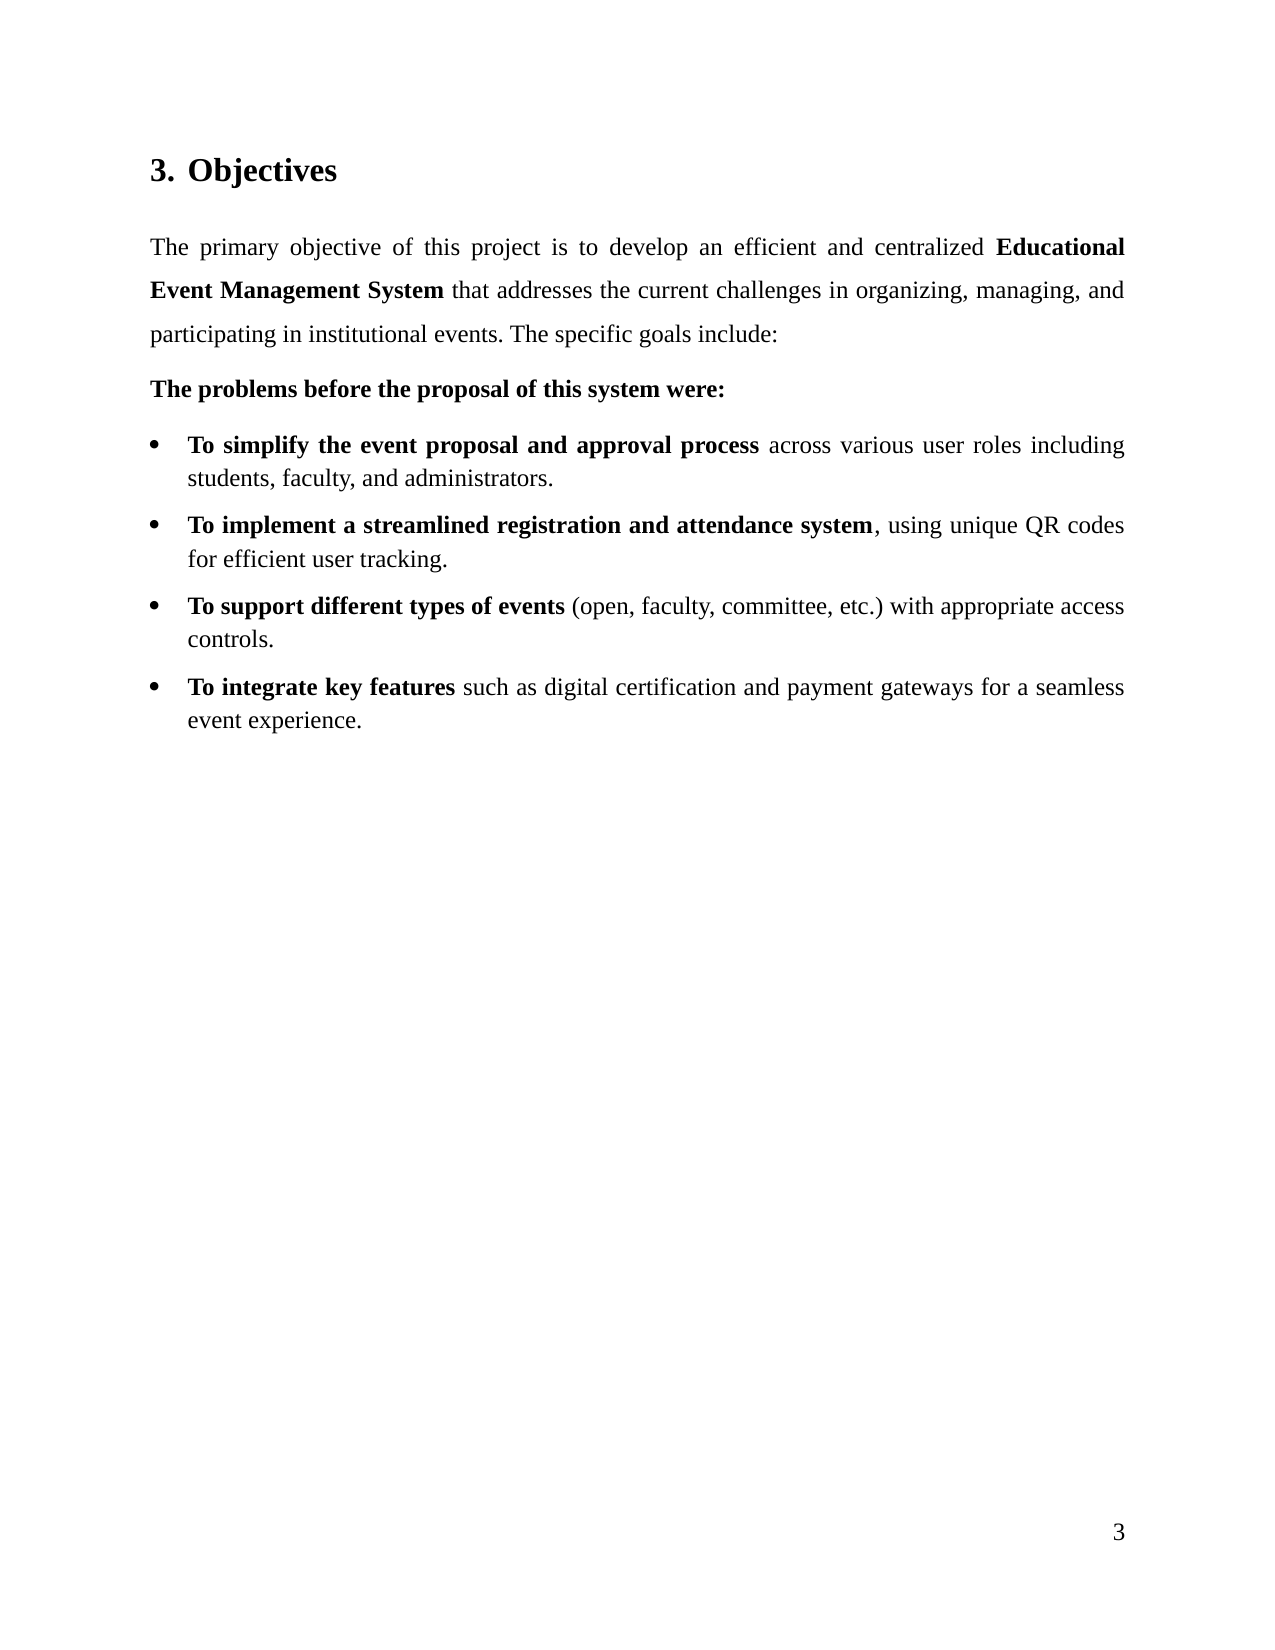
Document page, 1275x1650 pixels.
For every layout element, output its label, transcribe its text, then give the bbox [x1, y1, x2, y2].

subtitle Objectives [150, 150, 1125, 188]
list To implement a streamlined registration and attendance system, using unique QR codes for efficient user tracking. [150, 511, 1125, 572]
list To support different types of events (open, faculty, committee, etc.) with appropriate access controls. [150, 591, 1125, 653]
text The problems before the proposal of this system were: [150, 374, 1125, 403]
text The primary objective of this project is to develop an efficient and centralized Educational Event Management System that addresses the current challenges in organizing, managing, and participating in institutional events. The specific goals include: [150, 232, 1125, 347]
list To integrate key features such as digital certification and payment gateways for a seamless event experience. [150, 672, 1125, 734]
list To simplify the event proposal and approval process across various user roles including students, faculty, and administrators. [150, 430, 1125, 492]
